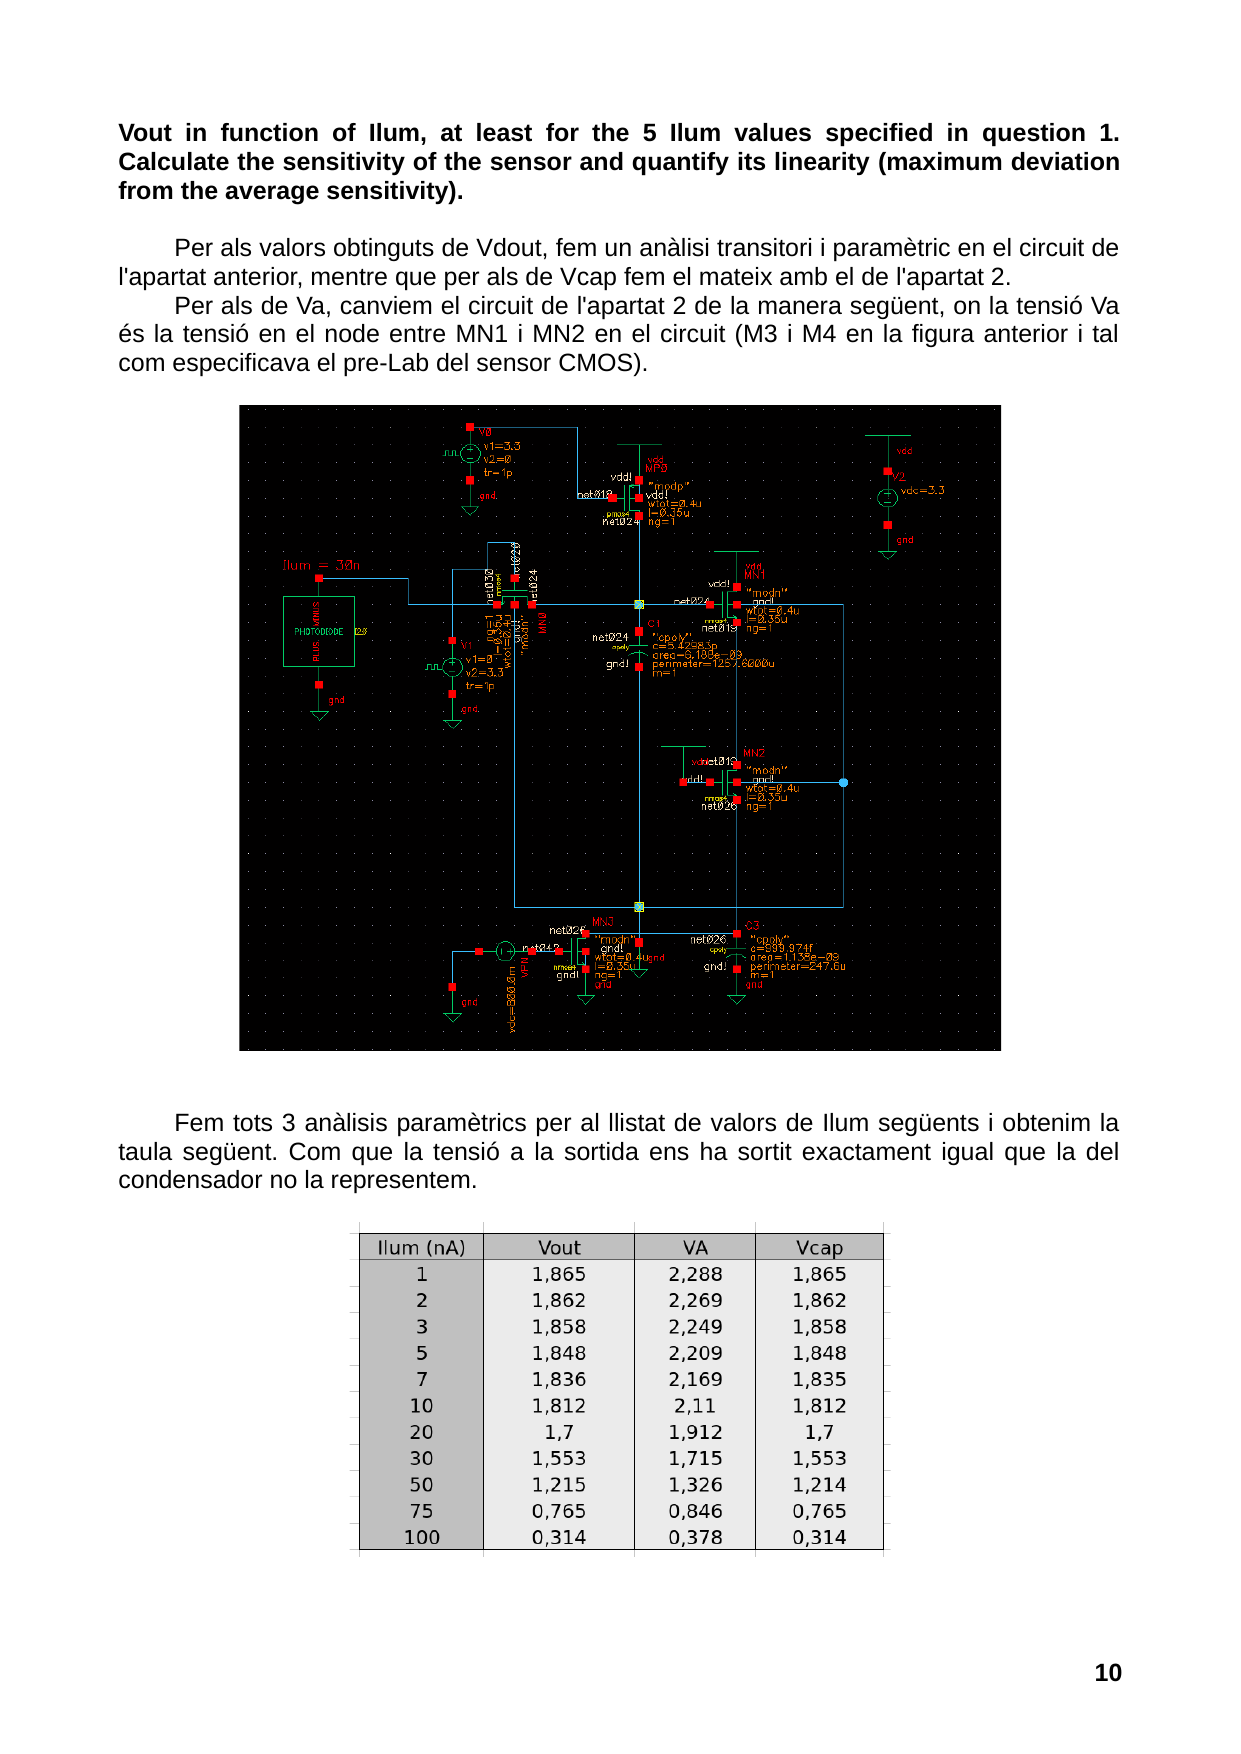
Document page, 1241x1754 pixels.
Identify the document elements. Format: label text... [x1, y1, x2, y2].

picture [239, 405, 1002, 1051]
text Per als valors obtinguts de Vdout, fem un anàlisi transitori i paramètric en el circuit de l'apartat anterior, mentre que per als de Vcap fem el mateix amb el de l'apartat 2. [118, 233, 1122, 291]
text Vout in function of Ilum, at least for the 5 Ilum values specified in question 1. Calculate the sensitivity of the sensor and quantify its linearity (maximum deviation from the average sensitivity). [118, 118, 1122, 204]
text Per als de Va, canviem el circuit de l'apartat 2 de la manera següent, on la tensió Va és la tensió en el node entre MN1 i MN2 en el circuit (M3 i M4 en la figura anterior i tal com especificava el pre-Lab del sensor CMOS). [118, 291, 1122, 377]
picture [349, 1222, 891, 1557]
text Fem tots 3 anàlisis paramètrics per al llistat de valors de Ilum següents i obtenim la taula següent. Com que la tensió a la sortida ens ha sortit exactament igual que la del condensador no la representem. [118, 1108, 1122, 1194]
